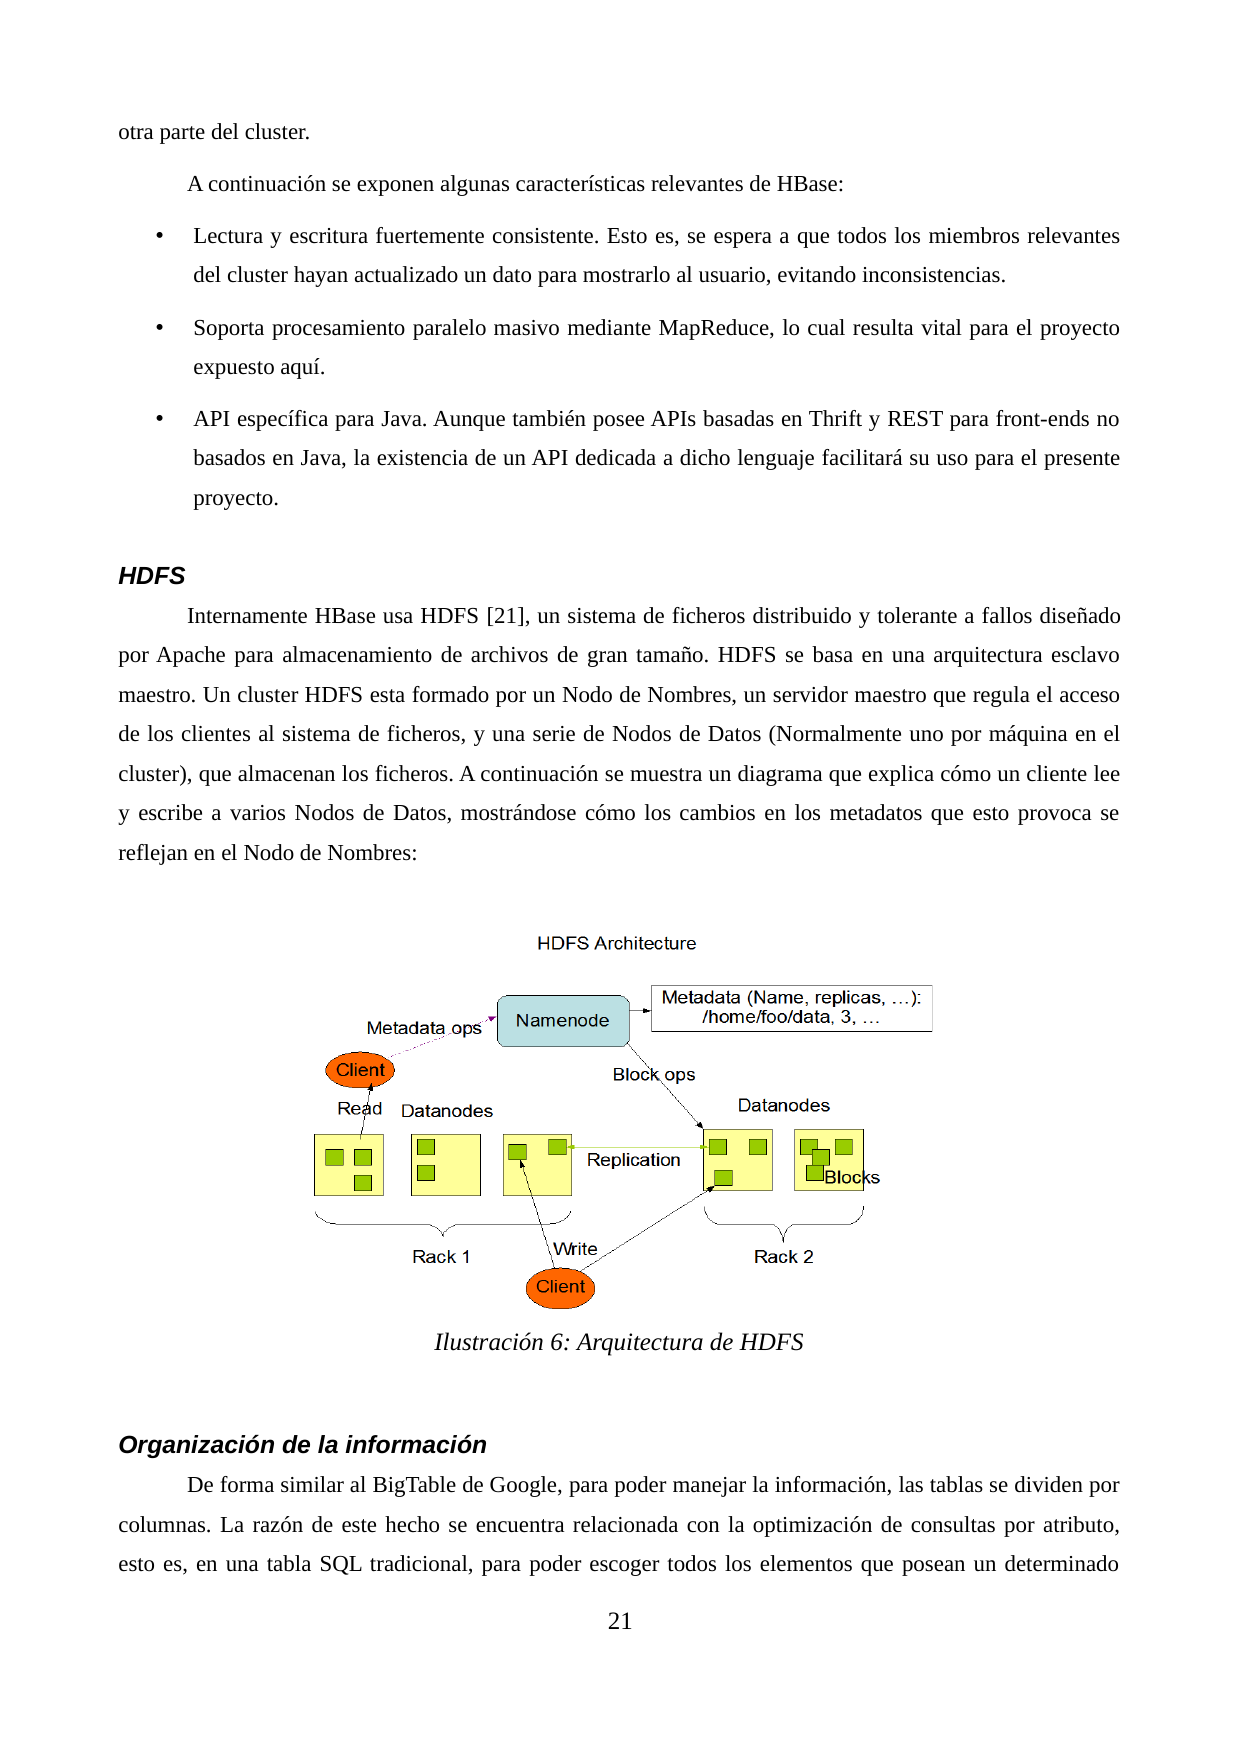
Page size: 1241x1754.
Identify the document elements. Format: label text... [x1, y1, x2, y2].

text otra parte del cluster. [118, 118, 1122, 144]
text Internamente HBase usa HDFS [21], un sistema de ficheros distribuido y tolerante a fallos diseñado por Apache para almacenamiento de archivos de gran tamaño. HDFS se basa en una arquitectura esclavo maestro. Un cluster HDFS esta formado por un Nodo de Nombres, un servidor maestro que regula el acceso de los clientes al sistema de ficheros, y una serie de Nodos de Datos (Normalmente uno por máquina en el cluster), que almacenan los ficheros. A continuación se muestra un diagrama que explica cómo un cliente lee y escribe a varios Nodos de Datos, mostrándose cómo los cambios en los metadatos que esto provoca se reflejan en el Nodo de Nombres: [118, 602, 1122, 865]
picture [308, 928, 933, 1316]
list Lectura y escritura fuertemente consistente. Esto es, se espera a que todos los miembros relevantes del cluster hayan actualizado un dato para mostrarlo al usuario, evitando inconsistencias. [156, 222, 1122, 288]
subtitle Organización de la información [118, 1430, 1122, 1459]
text A continuación se exponen algunas características relevantes de HBase: [118, 170, 1122, 196]
list Soporta procesamiento paralelo masivo mediante MapReduce, lo cual resulta vital para el proyecto expuesto aquí. [156, 313, 1122, 379]
text De forma similar al BigTable de Google, para poder manejar la información, las tablas se dividen por columnas. La razón de este hecho se encuentra relacionada con la optimización de consultas por atributo, esto es, en una tabla SQL tradicional, para poder escoger todos los elementos que posean un determinado [118, 1471, 1122, 1576]
list API específica para Java. Aunque también posee APIs basadas en Thrift y REST para front-ends no basados en Java, la existencia de un API dedicada a dicho lenguaje facilitará su uso para el presente proyecto. [156, 405, 1122, 510]
subtitle HDFS [118, 561, 1122, 589]
text Ilustración 6: Arquitectura de HDFS [308, 1316, 932, 1356]
